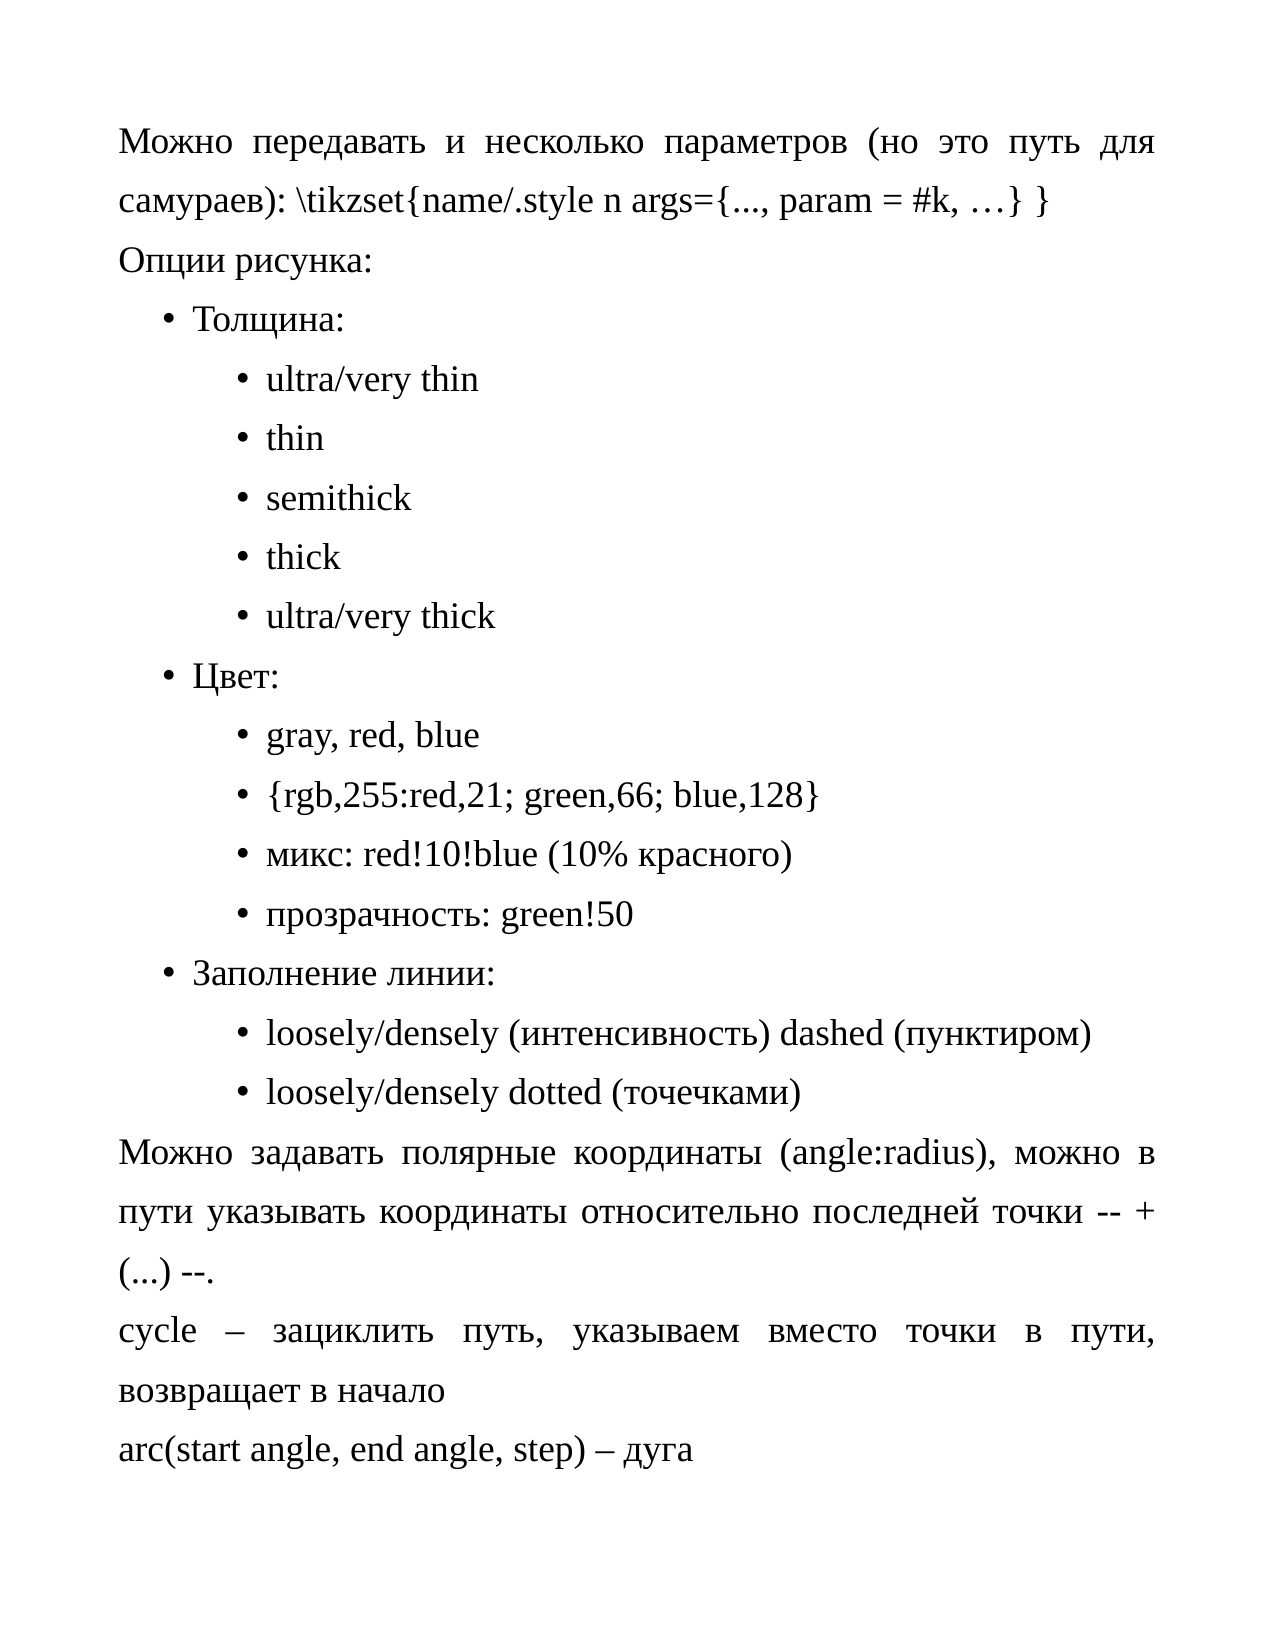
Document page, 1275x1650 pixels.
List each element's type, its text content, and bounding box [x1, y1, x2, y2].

list микс: red!10!blue (10% красного) [236, 832, 1157, 875]
list ultra/very thin [236, 356, 1157, 399]
text arc(start angle, end angle, step) – дуга [118, 1427, 1157, 1470]
list Цвет: [162, 653, 1157, 697]
text Опции рисунка: [118, 237, 1157, 280]
list loosely/densely (интенсивность) dashed (пунктиром) [236, 1010, 1157, 1053]
list ultra/very thick [236, 594, 1157, 637]
list прозрачность: green!50 [236, 891, 1157, 934]
list Толщина: [162, 297, 1157, 340]
list thin [236, 416, 1157, 459]
text Можно передавать и несколько параметров (но это путь для самураев): \tikzset{name/.style n args={..., param = #k, …} } [118, 118, 1157, 221]
text cycle – зациклить путь, указываем вместо точки в пути, возвращает в начало [118, 1308, 1157, 1410]
list {rgb,255:red,21; green,66; blue,128} [236, 772, 1157, 816]
list gray, red, blue [236, 713, 1157, 756]
list loosely/densely dotted (точечками) [236, 1070, 1157, 1113]
text Можно задавать полярные координаты (angle:radius), можно в пути указывать координаты относительно последней точки -- +(...) --. [118, 1129, 1157, 1291]
list semithick [236, 475, 1157, 518]
list Заполнение линии: [162, 951, 1157, 994]
list thick [236, 534, 1157, 578]
